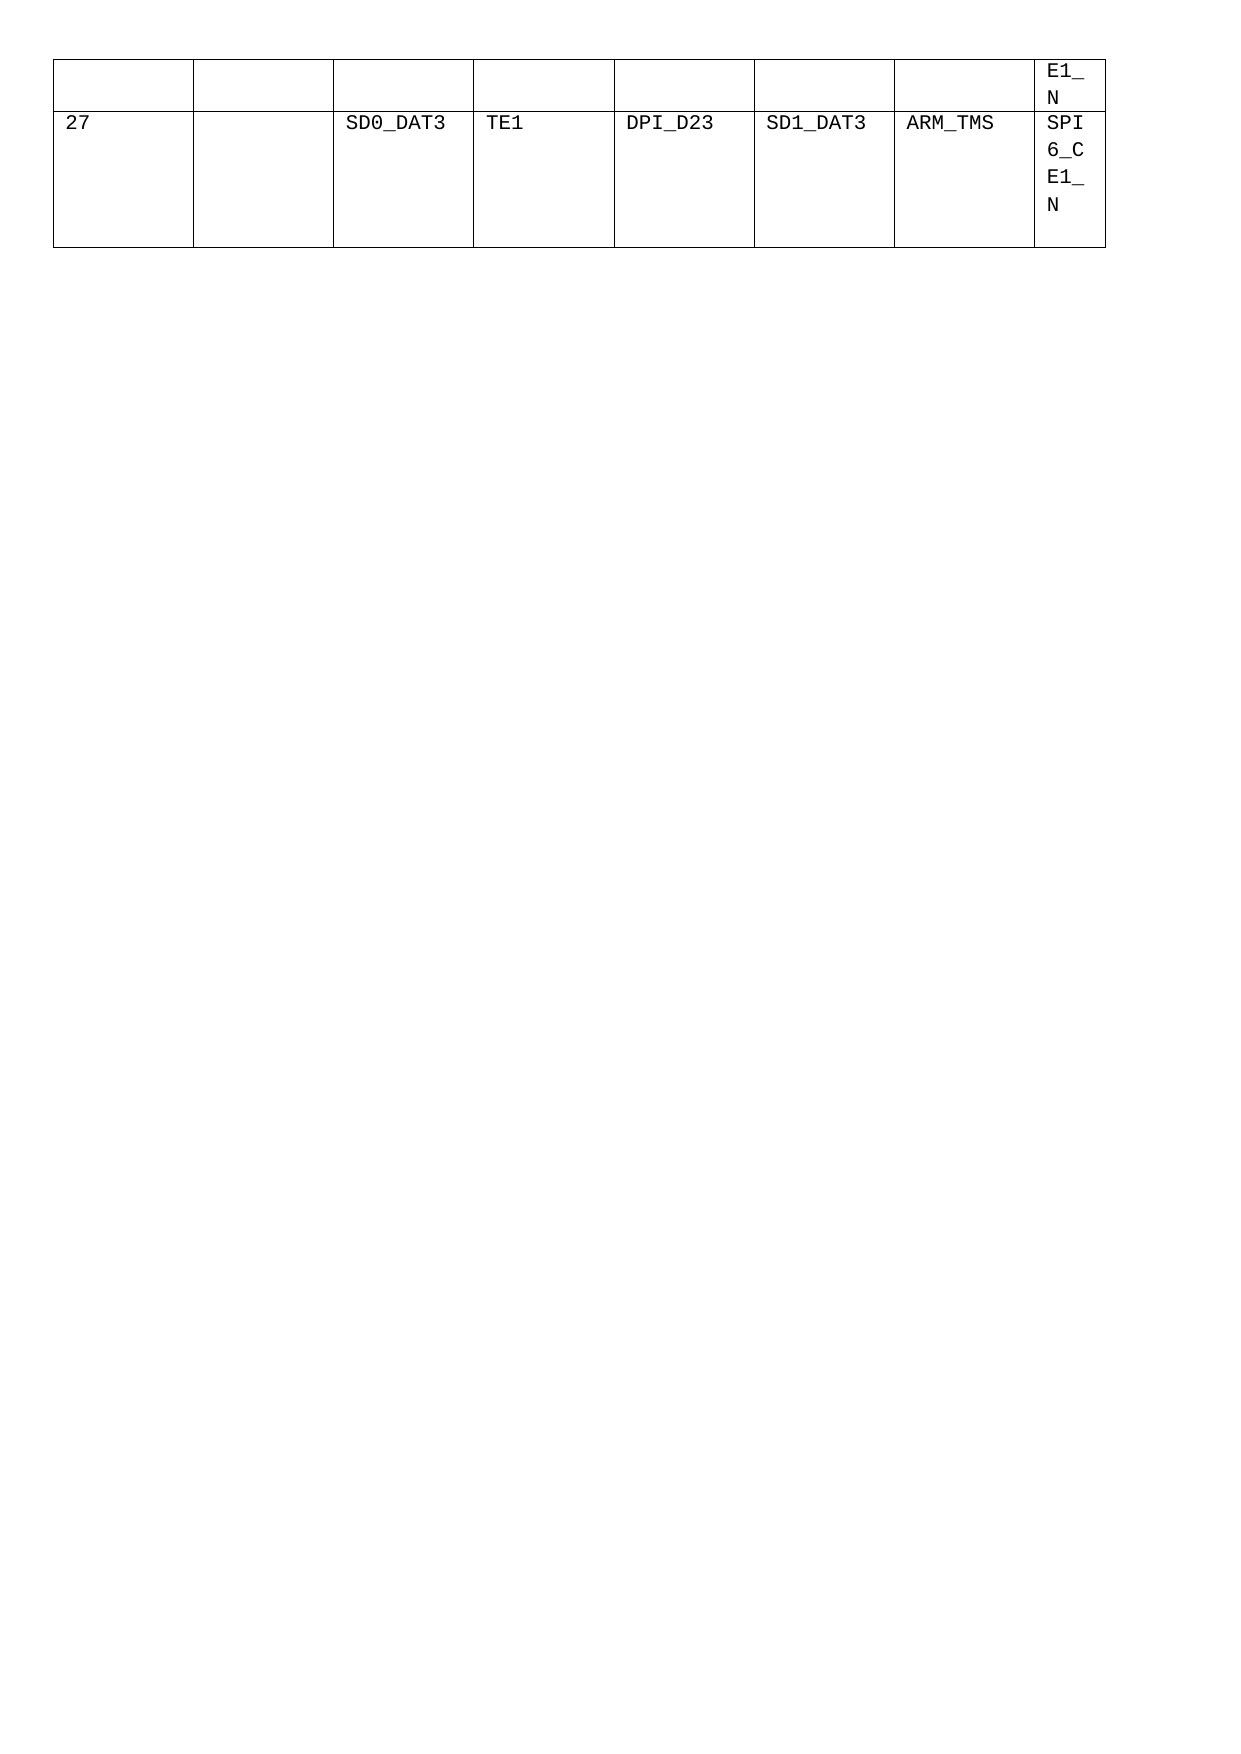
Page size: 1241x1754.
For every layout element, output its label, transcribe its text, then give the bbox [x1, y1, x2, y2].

table_cell ARM_TMS [895, 112, 1034, 247]
table_cell E1_N [1035, 60, 1105, 111]
table_cell [755, 60, 894, 111]
table_cell [194, 60, 333, 111]
table_cell [194, 112, 333, 247]
table_cell 27 [54, 112, 193, 247]
table_cell SD0_DAT3 [334, 112, 473, 247]
table_cell DPI_D23 [615, 112, 754, 247]
table_cell [474, 60, 614, 111]
table_cell [54, 60, 193, 111]
table_cell TE1 [474, 112, 614, 247]
table_cell [895, 60, 1034, 111]
table_cell [334, 60, 473, 111]
table_cell SD1_DAT3 [755, 112, 894, 247]
table_cell [615, 60, 754, 111]
table_cell SPI6_CE1_N [1035, 112, 1105, 247]
